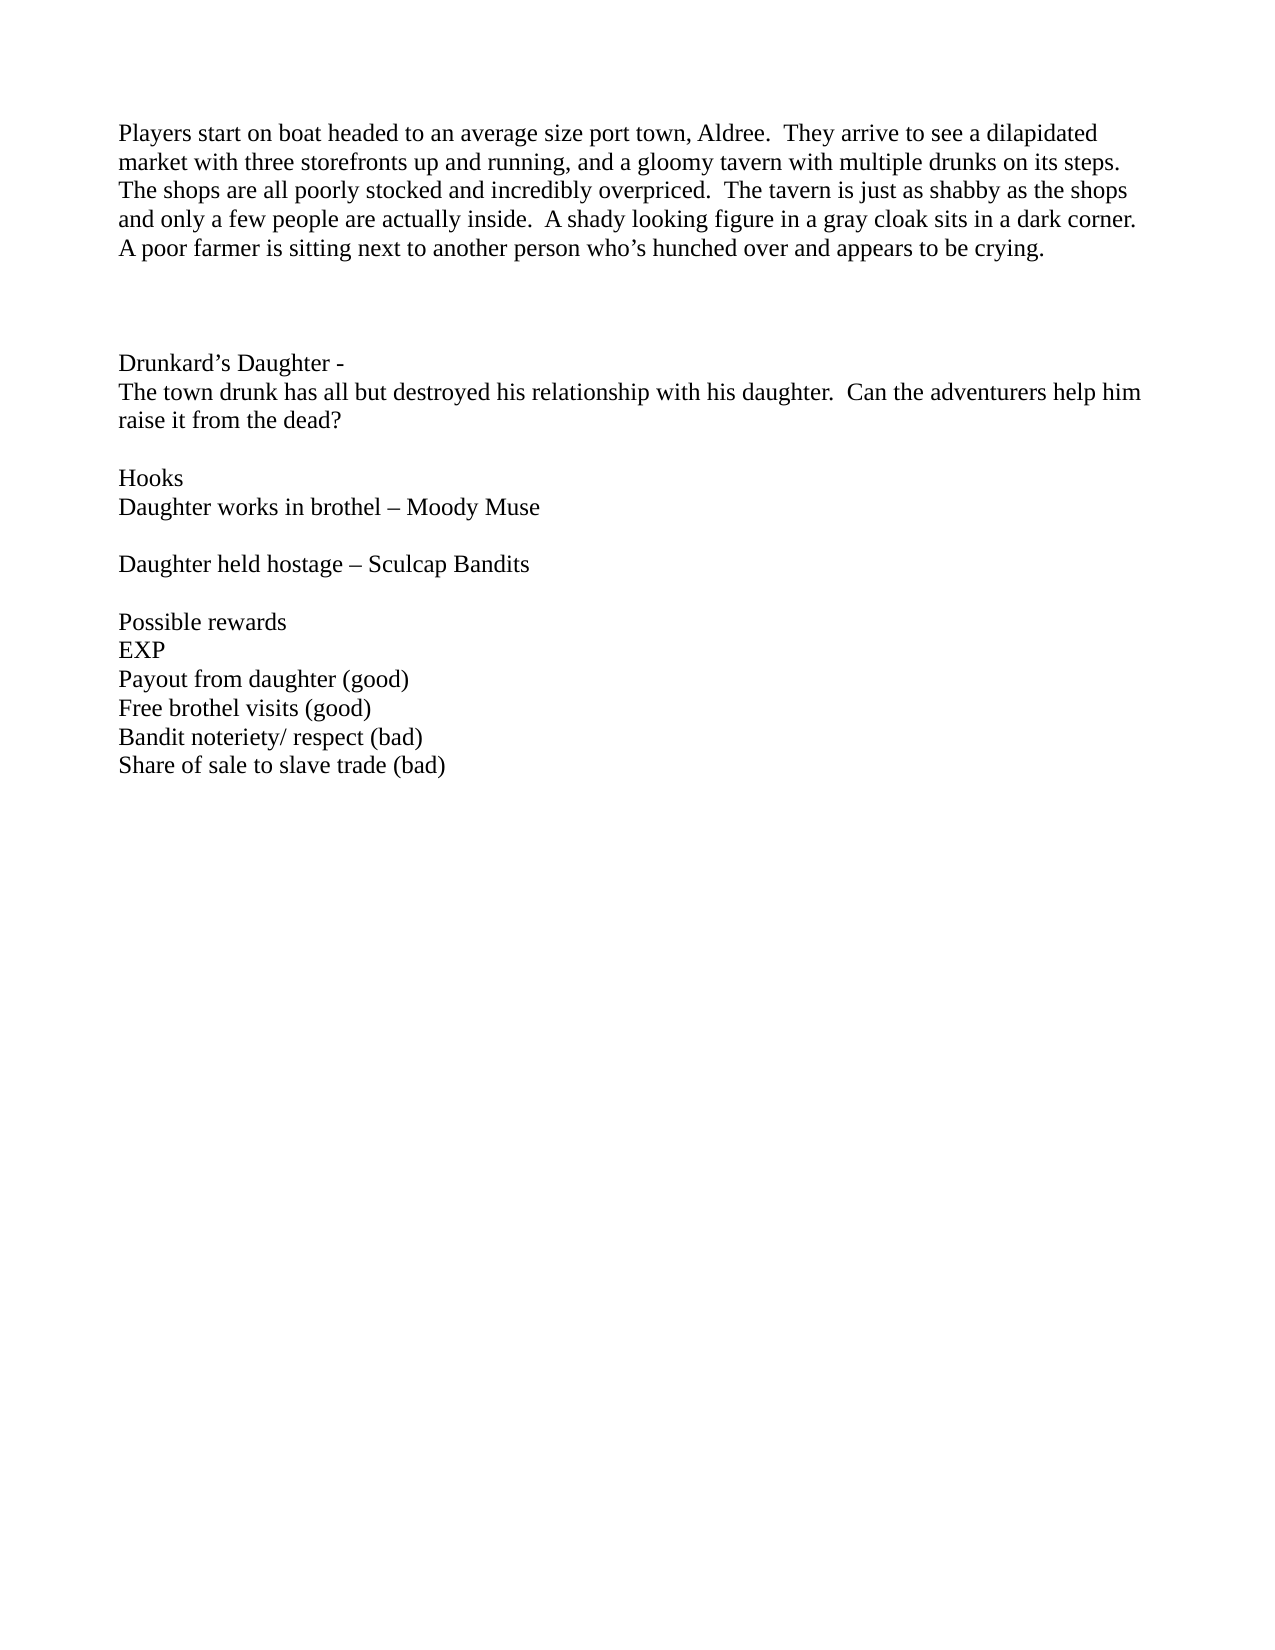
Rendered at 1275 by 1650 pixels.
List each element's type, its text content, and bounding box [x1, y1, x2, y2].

text Bandit noteriety/ respect (bad) [118, 722, 1157, 751]
text Free brothel visits (good) [118, 693, 1157, 722]
text Possible rewards [118, 607, 1157, 636]
text Share of sale to slave trade (bad) [118, 751, 1157, 779]
text EXP [118, 636, 1157, 664]
text Daughter held hostage – Sculcap Bandits [118, 549, 1157, 578]
text Drunkard’s Daughter - The town drunk has all but destroyed his relationship with his daughter. Can the adventurers help him raise it from the dead? Hooks Daughter works in brothel – Moody Muse [118, 262, 1157, 521]
text Payout from daughter (good) [118, 664, 1157, 693]
text Players start on boat headed to an average size port town, Aldree. They arrive to see a dilapidated market with three storefronts up and running, and a gloomy tavern with multiple drunks on its steps. The shops are all poorly stocked and incredibly overpriced. The tavern is just as shabby as the shops and only a few people are actually inside. A shady looking figure in a gray cloak sits in a dark corner. A poor farmer is sitting next to another person who’s hunched over and appears to be crying. [118, 118, 1157, 262]
